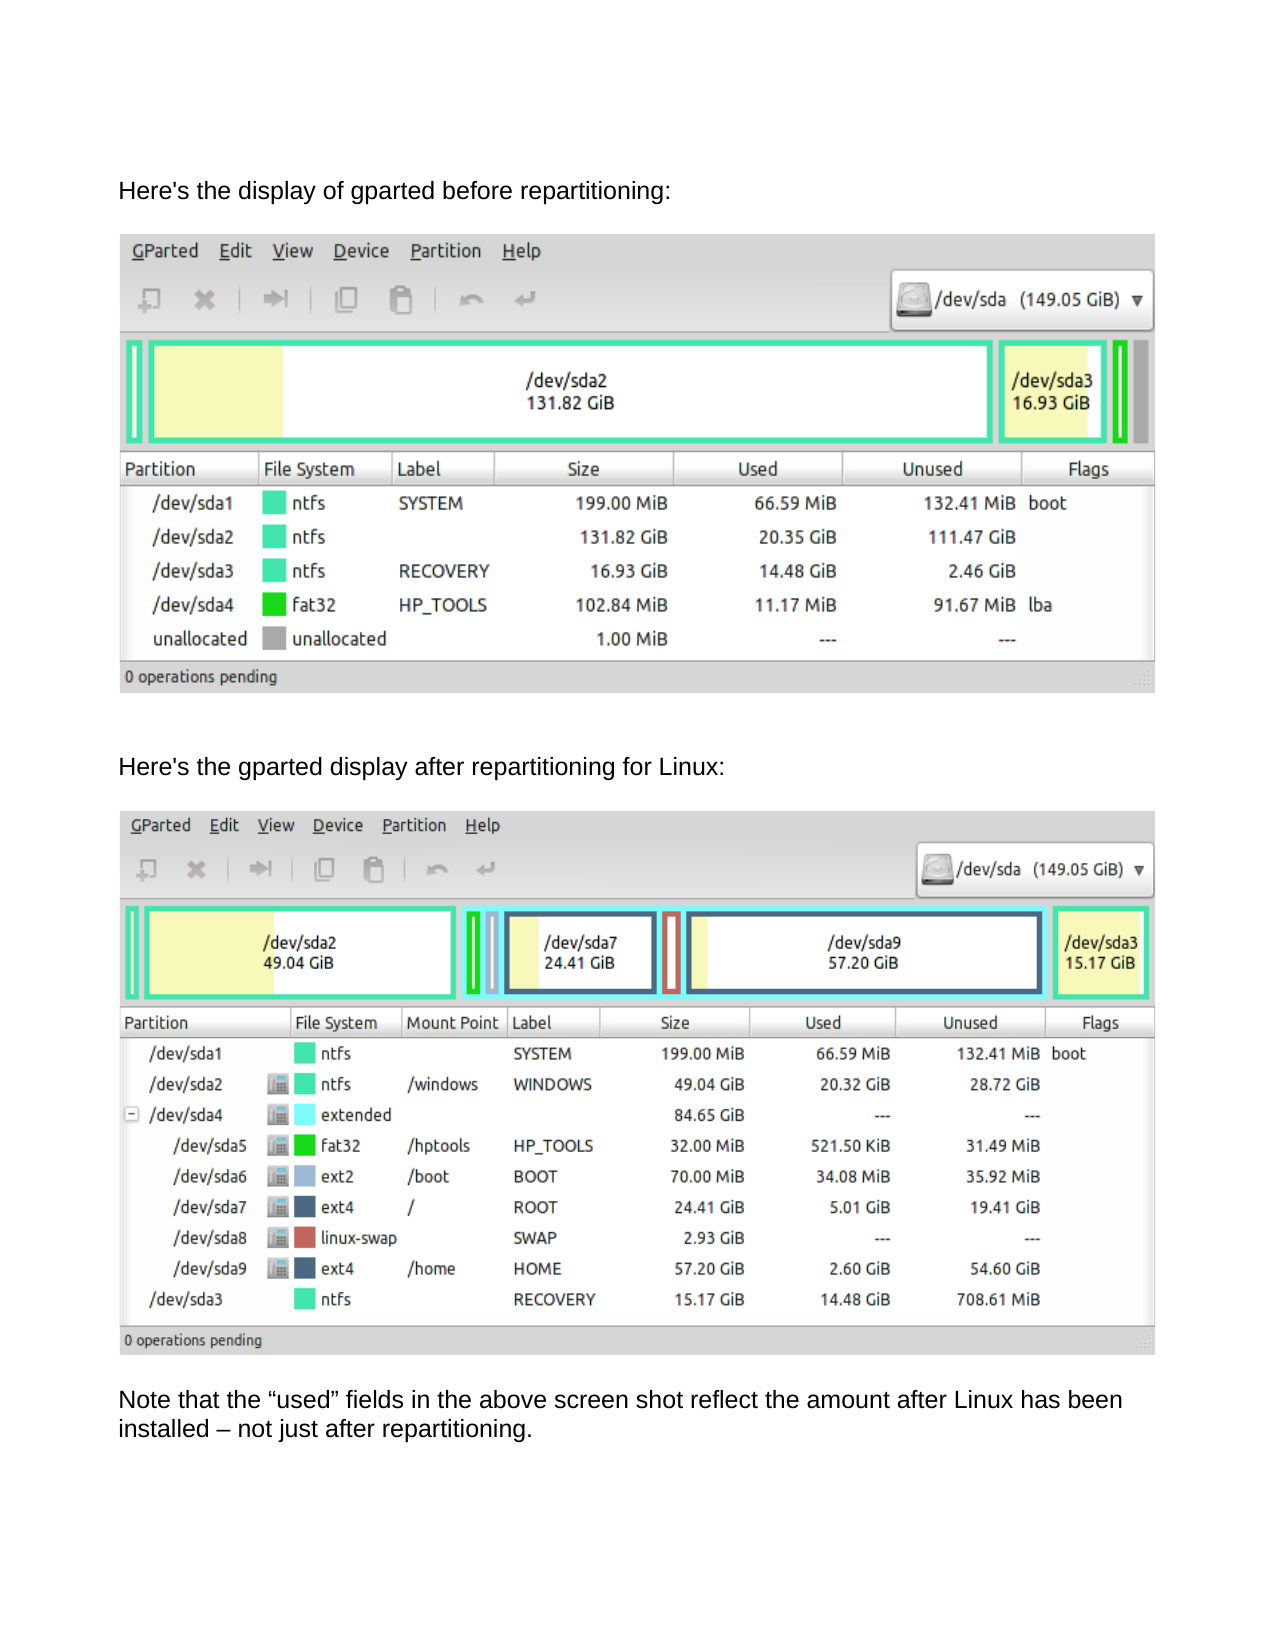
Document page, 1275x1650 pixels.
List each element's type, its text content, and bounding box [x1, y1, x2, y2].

text Here's the gparted display after repartitioning for Linux: [118, 752, 1157, 781]
text Note that the “used” fields in the above screen shot reflect the amount after Linux has been installed – not just after repartitioning. [118, 1385, 1157, 1442]
picture [119, 811, 1156, 1355]
picture [119, 234, 1156, 693]
text Here's the display of gparted before repartitioning: [118, 176, 1157, 204]
